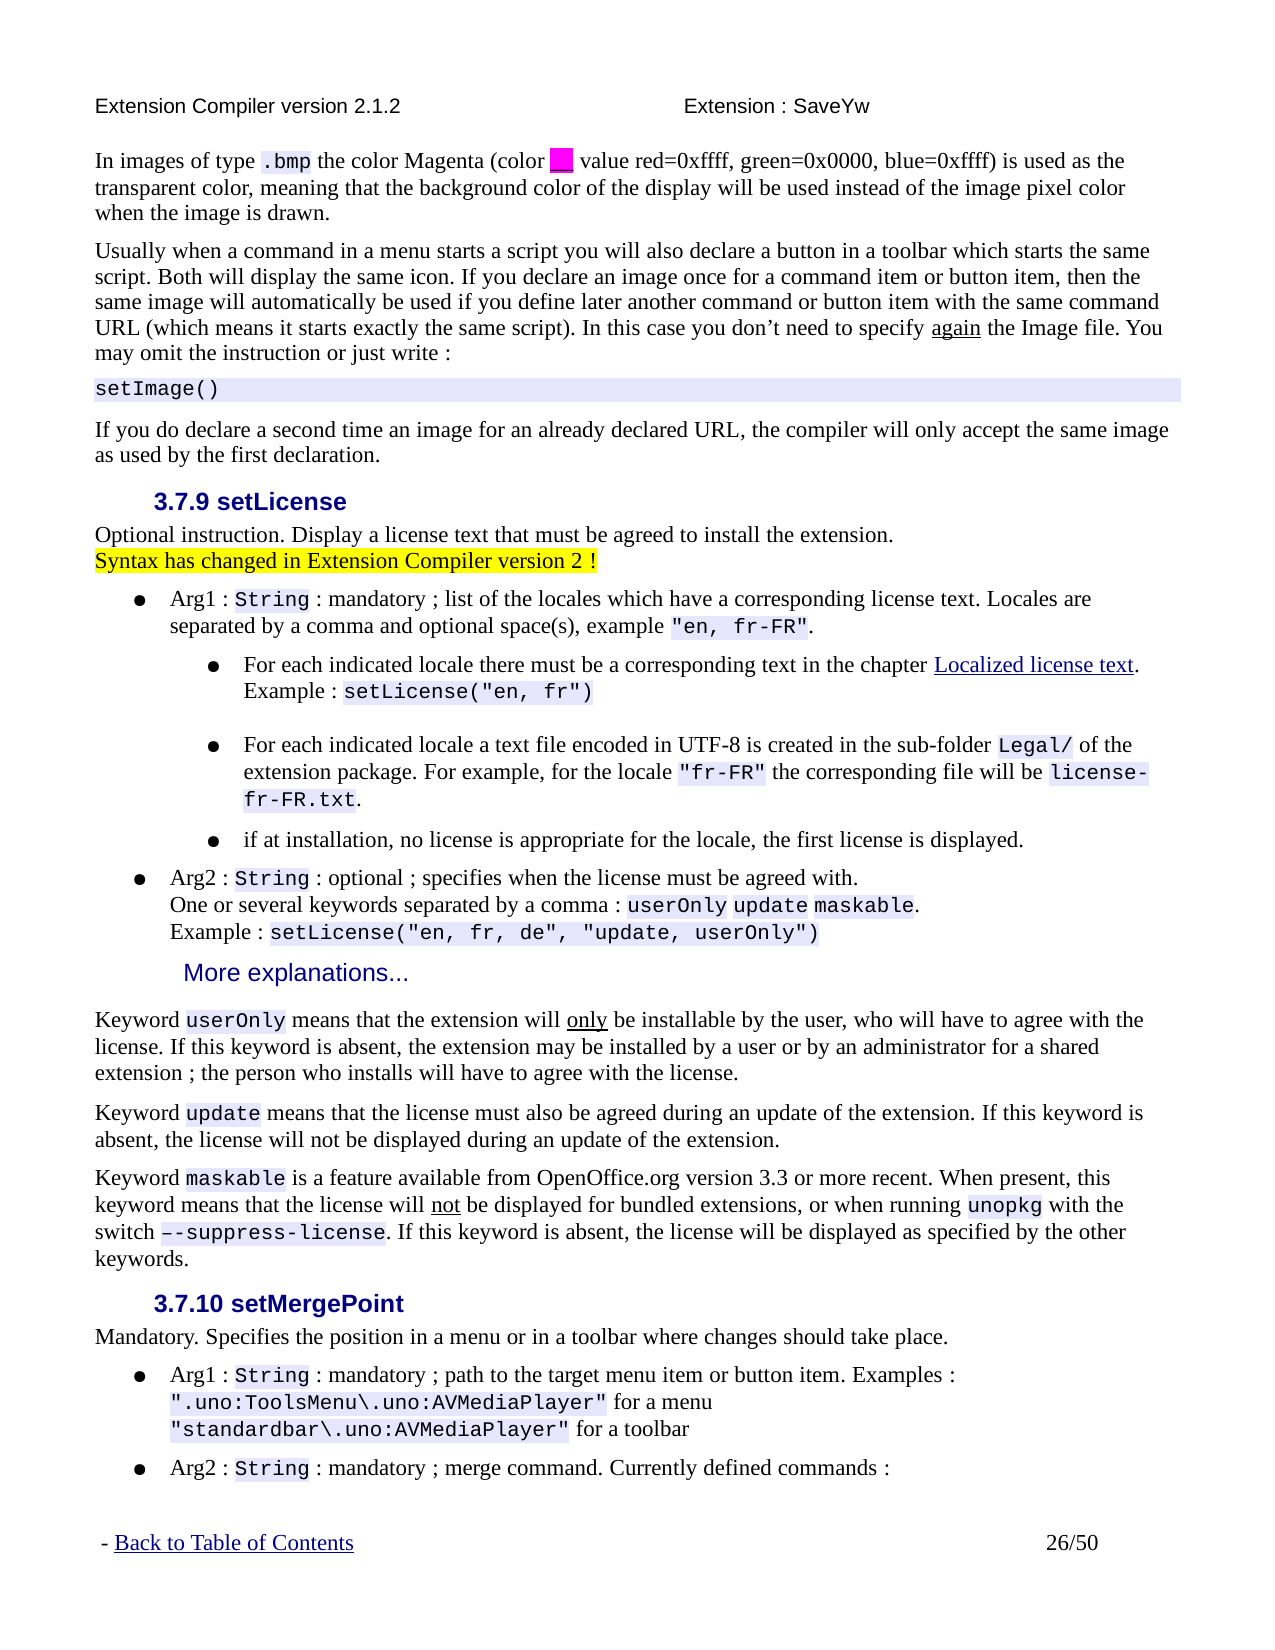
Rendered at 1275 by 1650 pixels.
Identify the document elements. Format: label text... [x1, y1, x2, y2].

text In images of type .bmp the color Magenta (color __ value red=0xffff, green=0x0000, blue=0xffff) is used as the transparent color, meaning that the background color of the display will be used instead of the image pixel color when the image is drawn. [94, 147, 1181, 226]
list Arg1 : String : mandatory ; list of the locales which have a corresponding license text. Locales are separated by a comma and optional space(s), example "en, fr-FR". [132, 586, 1181, 640]
text Optional instruction. Display a license text that must be agreed to install the extension. Syntax has changed in Extension Compiler version 2 ! [94, 522, 1181, 573]
text setImage() [94, 378, 1181, 402]
subtitle setLicense [153, 488, 1181, 516]
subtitle More explanations... [183, 959, 1181, 987]
list Arg2 : String : optional ; specifies when the license must be agreed with. One or several keywords separated by a comma : userOnly update maskable. Example : setLicense("en, fr, de", "update, userOnly") [132, 865, 1181, 946]
text Usually when a command in a menu starts a script you will also declare a button in a toolbar which starts the same script. Both will display the same icon. If you declare an image once for a command item or button item, then the same image will automatically be used if you define later another command or button item with the same command URL (which means it starts exactly the same script). In this case you don’t need to specify again the Image file. You may omit the instruction or just write : [94, 238, 1181, 366]
list Arg1 : String : mandatory ; path to the target menu item or button item. Examples : ".uno:ToolsMenu\.uno:AVMediaPlayer" for a menu "standardbar\.uno:AVMediaPlayer" for a toolbar [132, 1362, 1181, 1443]
text Keyword maskable is a feature available from OpenOffice.org version 3.3 or more recent. When present, this keyword means that the license will not be displayed for bundled extensions, or when running unopkg with the switch –-suppress-license. If this keyword is absent, the license will be displayed as specified by the other keywords. [94, 1165, 1181, 1271]
text Keyword userOnly means that the extension will only be installable by the user, who will have to agree with the license. If this keyword is absent, the extension may be installed by a user or by an administrator for a shared extension ; the person who installs will have to agree with the license. [94, 1007, 1181, 1085]
text Mandatory. Specifies the position in a menu or in a toolbar where changes should take place. [94, 1324, 1181, 1349]
text Keyword update means that the license must also be agreed during an update of the extension. If this keyword is absent, the license will not be displayed during an update of the extension. [94, 1100, 1181, 1152]
text If you do declare a second time an image for an already declared URL, the compiler will only accept the same image as used by the first declaration. [94, 417, 1181, 468]
list Arg2 : String : mandatory ; merge command. Currently defined commands : [132, 1455, 1181, 1482]
subtitle setMergePoint [153, 1290, 1181, 1318]
list if at installation, no license is appropriate for the locale, the first license is displayed. [206, 827, 1181, 853]
list For each indicated locale there must be a corresponding text in the chapter Localized license text. Example : setLicense("en, fr") [206, 652, 1181, 705]
list For each indicated locale a text file encoded in UTF-8 is created in the sub-folder Legal/ of the extension package. For example, for the locale "fr-FR" the corresponding file will be license-fr-FR.txt. [206, 732, 1181, 813]
